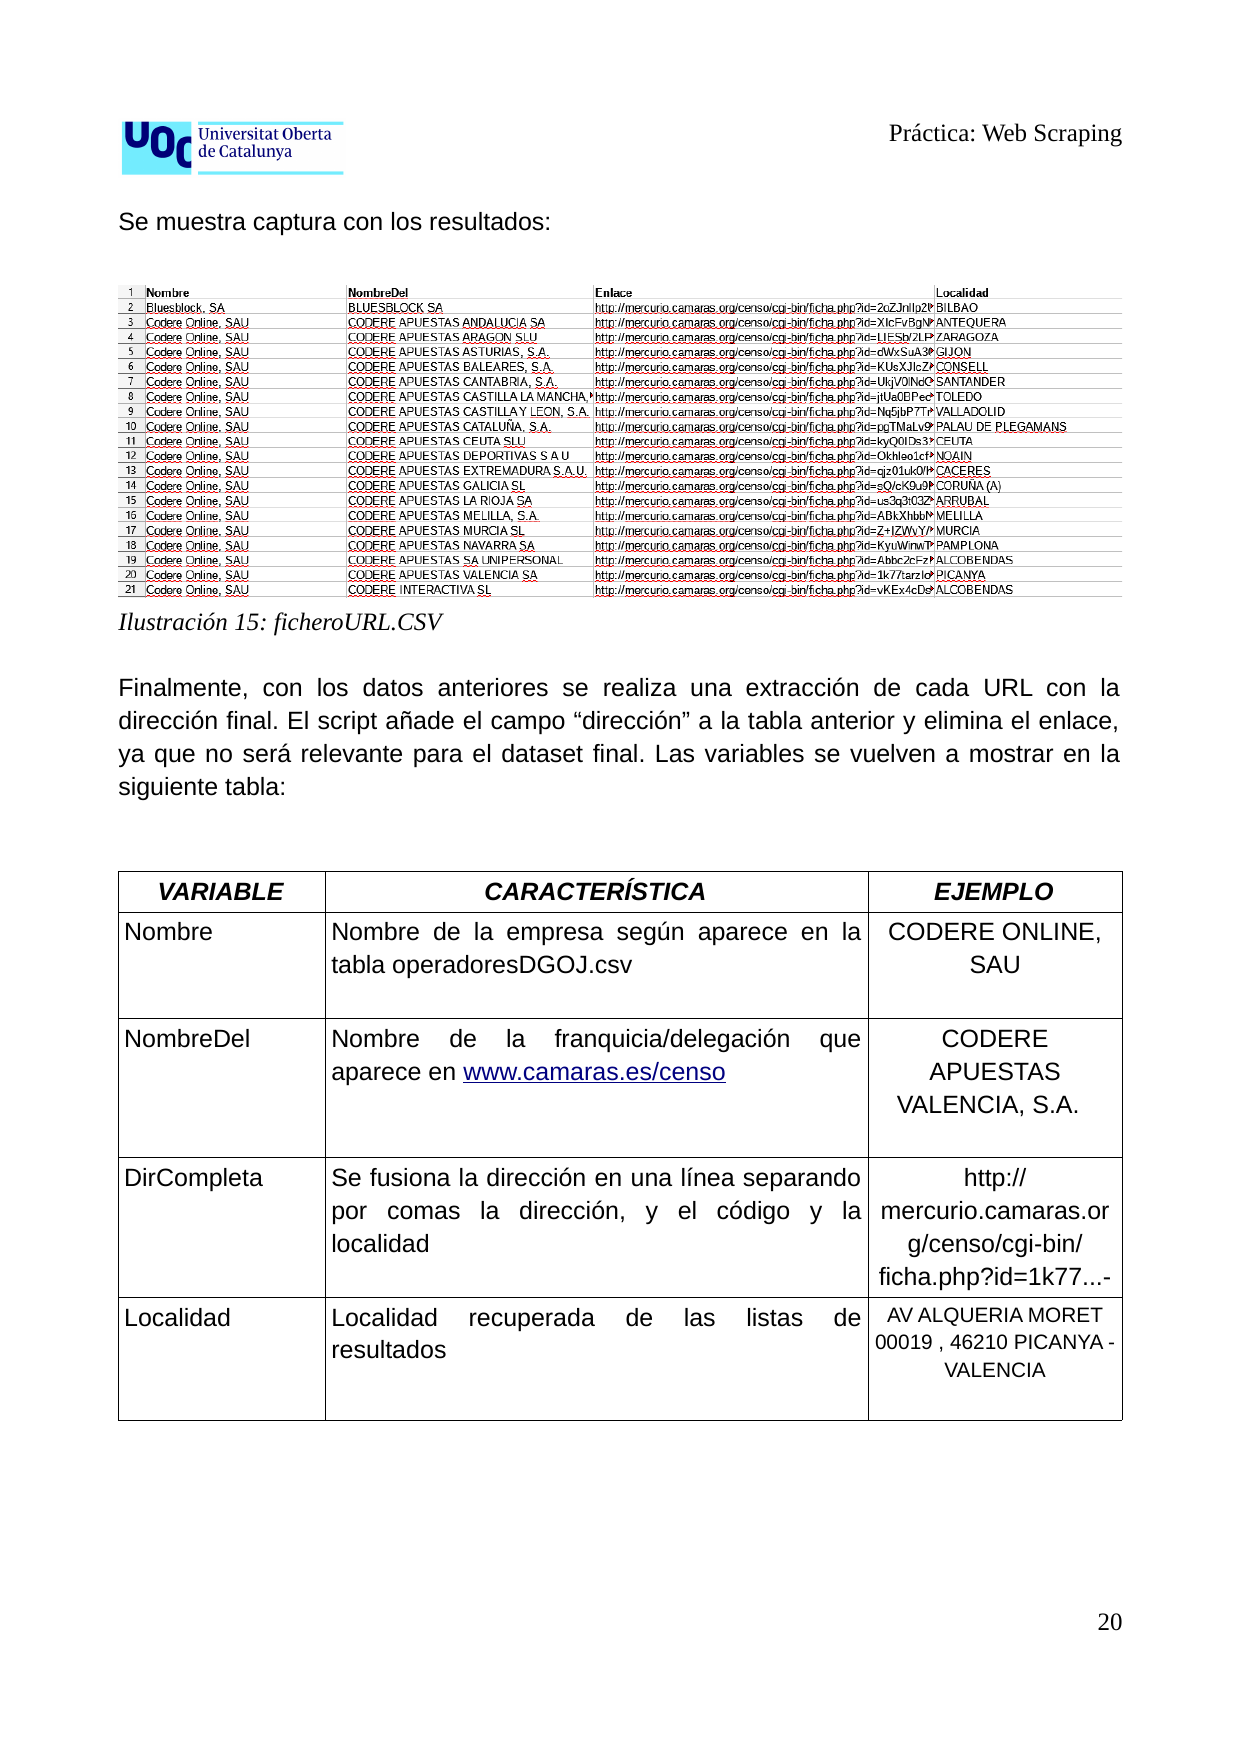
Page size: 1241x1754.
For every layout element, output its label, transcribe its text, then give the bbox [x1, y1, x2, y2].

table_cell Localidad recuperada de las listas de resultados [326, 1298, 868, 1419]
table_cell Localidad [119, 1298, 325, 1419]
table_cell CODERE APUESTAS VALENCIA, S.A. [869, 1019, 1122, 1157]
table_cell Nombre de la franquicia/delegación que aparece en www.camaras.es/censo [326, 1019, 868, 1157]
text Finalmente, con los datos anteriores se realiza una extracción de cada URL con la dirección final. El script añade el campo “dirección” a la tabla anterior y elimina el enlace, ya que no será relevante para el dataset final. Las variables se vuelven a mostrar en la siguiente tabla: [118, 673, 1122, 801]
table_header VARIABLE [119, 872, 325, 912]
table_cell AV ALQUERIA MORET 00019 , 46210 PICANYA - VALENCIA [869, 1298, 1122, 1419]
text Ilustración 15: ficheroURL.CSV [118, 598, 1122, 636]
table_cell Nombre [119, 913, 325, 1018]
table_cell Nombre de la empresa según aparece en la tabla operadoresDGOJ.csv [326, 913, 868, 1018]
table_cell CODERE ONLINE, SAU [869, 913, 1122, 1018]
picture [118, 285, 1123, 598]
picture [118, 118, 347, 178]
table_header CARACTERÍSTICA [326, 872, 868, 912]
table_cell Se fusiona la dirección en una línea separando por comas la dirección, y el código y la localidad [326, 1158, 868, 1297]
table_cell DirCompleta [119, 1158, 325, 1297]
table_cell http://mercurio.camaras.org/censo/cgi-bin/ficha.php?id=1k77...- [869, 1158, 1122, 1297]
table_cell NombreDel [119, 1019, 325, 1157]
table_header EJEMPLO [869, 872, 1122, 912]
text Se muestra captura con los resultados: [118, 207, 1122, 235]
